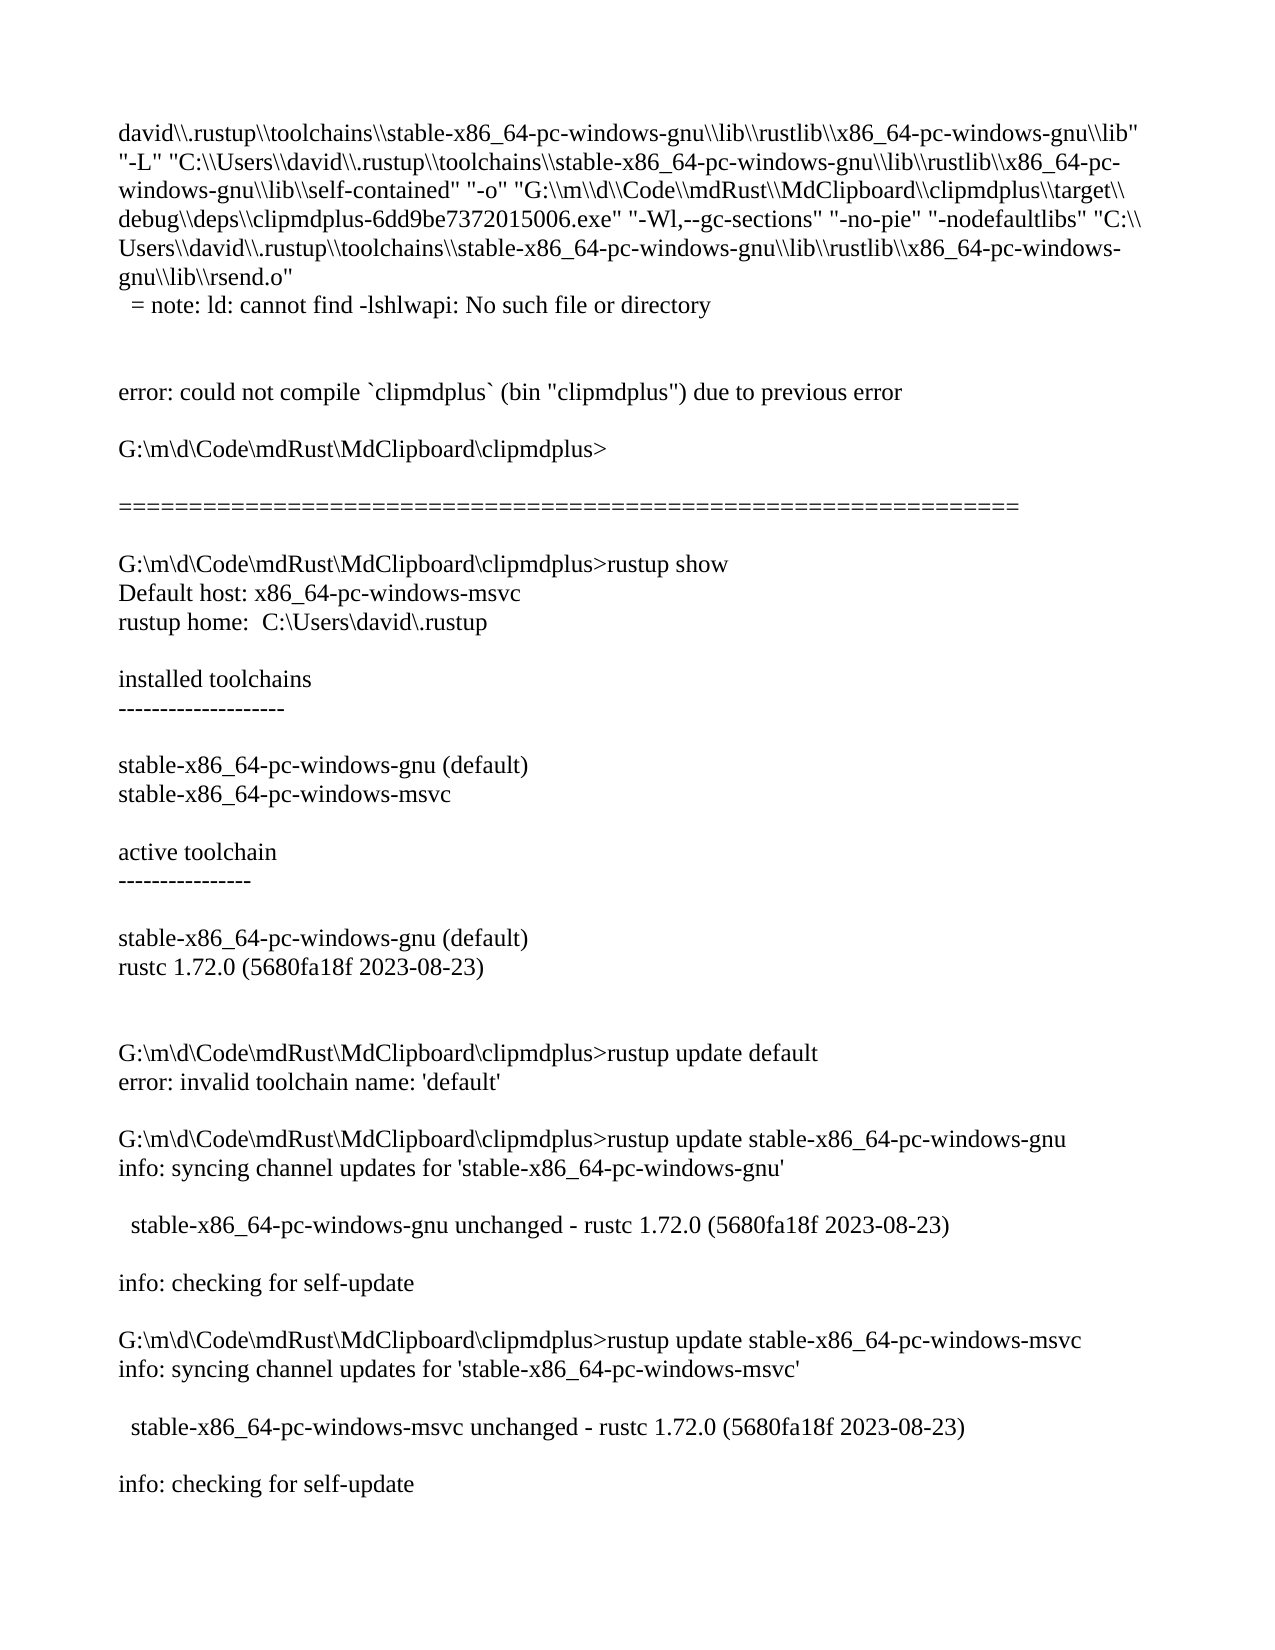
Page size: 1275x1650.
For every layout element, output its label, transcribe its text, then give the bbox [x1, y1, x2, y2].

text error: invalid toolchain name: 'default' [118, 1067, 1157, 1096]
text active toolchain [118, 837, 1157, 866]
text installed toolchains [118, 664, 1157, 693]
text info: checking for self-update [118, 1469, 1157, 1498]
text G:\m\d\Code\mdRust\MdClipboard\clipmdplus>rustup show [118, 549, 1157, 578]
text stable-x86_64-pc-windows-gnu (default) [118, 923, 1157, 952]
text ================================================================ [118, 492, 1157, 521]
text error: could not compile `clipmdplus` (bin "clipmdplus") due to previous error [118, 377, 1157, 406]
text G:\m\d\Code\mdRust\MdClipboard\clipmdplus>rustup update stable-x86_64-pc-windows-gnu [118, 1124, 1157, 1153]
text Default host: x86_64-pc-windows-msvc [118, 578, 1157, 607]
text info: checking for self-update [118, 1268, 1157, 1297]
text info: syncing channel updates for 'stable-x86_64-pc-windows-gnu' [118, 1153, 1157, 1182]
text david\\.rustup\\toolchains\\stable-x86_64-pc-windows-gnu\\lib\\rustlib\\x86_64-pc-windows-gnu\\lib" "-L" "C:\\Users\\david\\.rustup\\toolchains\\stable-x86_64-pc-windows-gnu\\lib\\rustlib\\x86_64-pc-windows-gnu\\lib\\self-contained" "-o" "G:\\m\\d\\Code\\mdRust\\MdClipboard\\clipmdplus\\target\\debug\\deps\\clipmdplus-6dd9be7372015006.exe" "-Wl,--gc-sections" "-no-pie" "-nodefaultlibs" "C:\\Users\\david\\.rustup\\toolchains\\stable-x86_64-pc-windows-gnu\\lib\\rustlib\\x86_64-pc-windows-gnu\\lib\\rsend.o" [118, 118, 1157, 291]
text G:\m\d\Code\mdRust\MdClipboard\clipmdplus> [118, 434, 1157, 463]
text = note: ld: cannot find -lshlwapi: No such file or directory [118, 291, 1157, 319]
text G:\m\d\Code\mdRust\MdClipboard\clipmdplus>rustup update default [118, 1038, 1157, 1067]
text -------------------- [118, 693, 1157, 722]
text rustc 1.72.0 (5680fa18f 2023-08-23) [118, 952, 1157, 981]
text stable-x86_64-pc-windows-gnu (default) [118, 751, 1157, 779]
text stable-x86_64-pc-windows-msvc [118, 779, 1157, 808]
text info: syncing channel updates for 'stable-x86_64-pc-windows-msvc' [118, 1354, 1157, 1383]
text rustup home: C:\Users\david\.rustup [118, 607, 1157, 636]
text stable-x86_64-pc-windows-msvc unchanged - rustc 1.72.0 (5680fa18f 2023-08-23) [118, 1412, 1157, 1441]
text ---------------- [118, 866, 1157, 894]
text stable-x86_64-pc-windows-gnu unchanged - rustc 1.72.0 (5680fa18f 2023-08-23) [118, 1211, 1157, 1239]
text G:\m\d\Code\mdRust\MdClipboard\clipmdplus>rustup update stable-x86_64-pc-windows-msvc [118, 1326, 1157, 1354]
